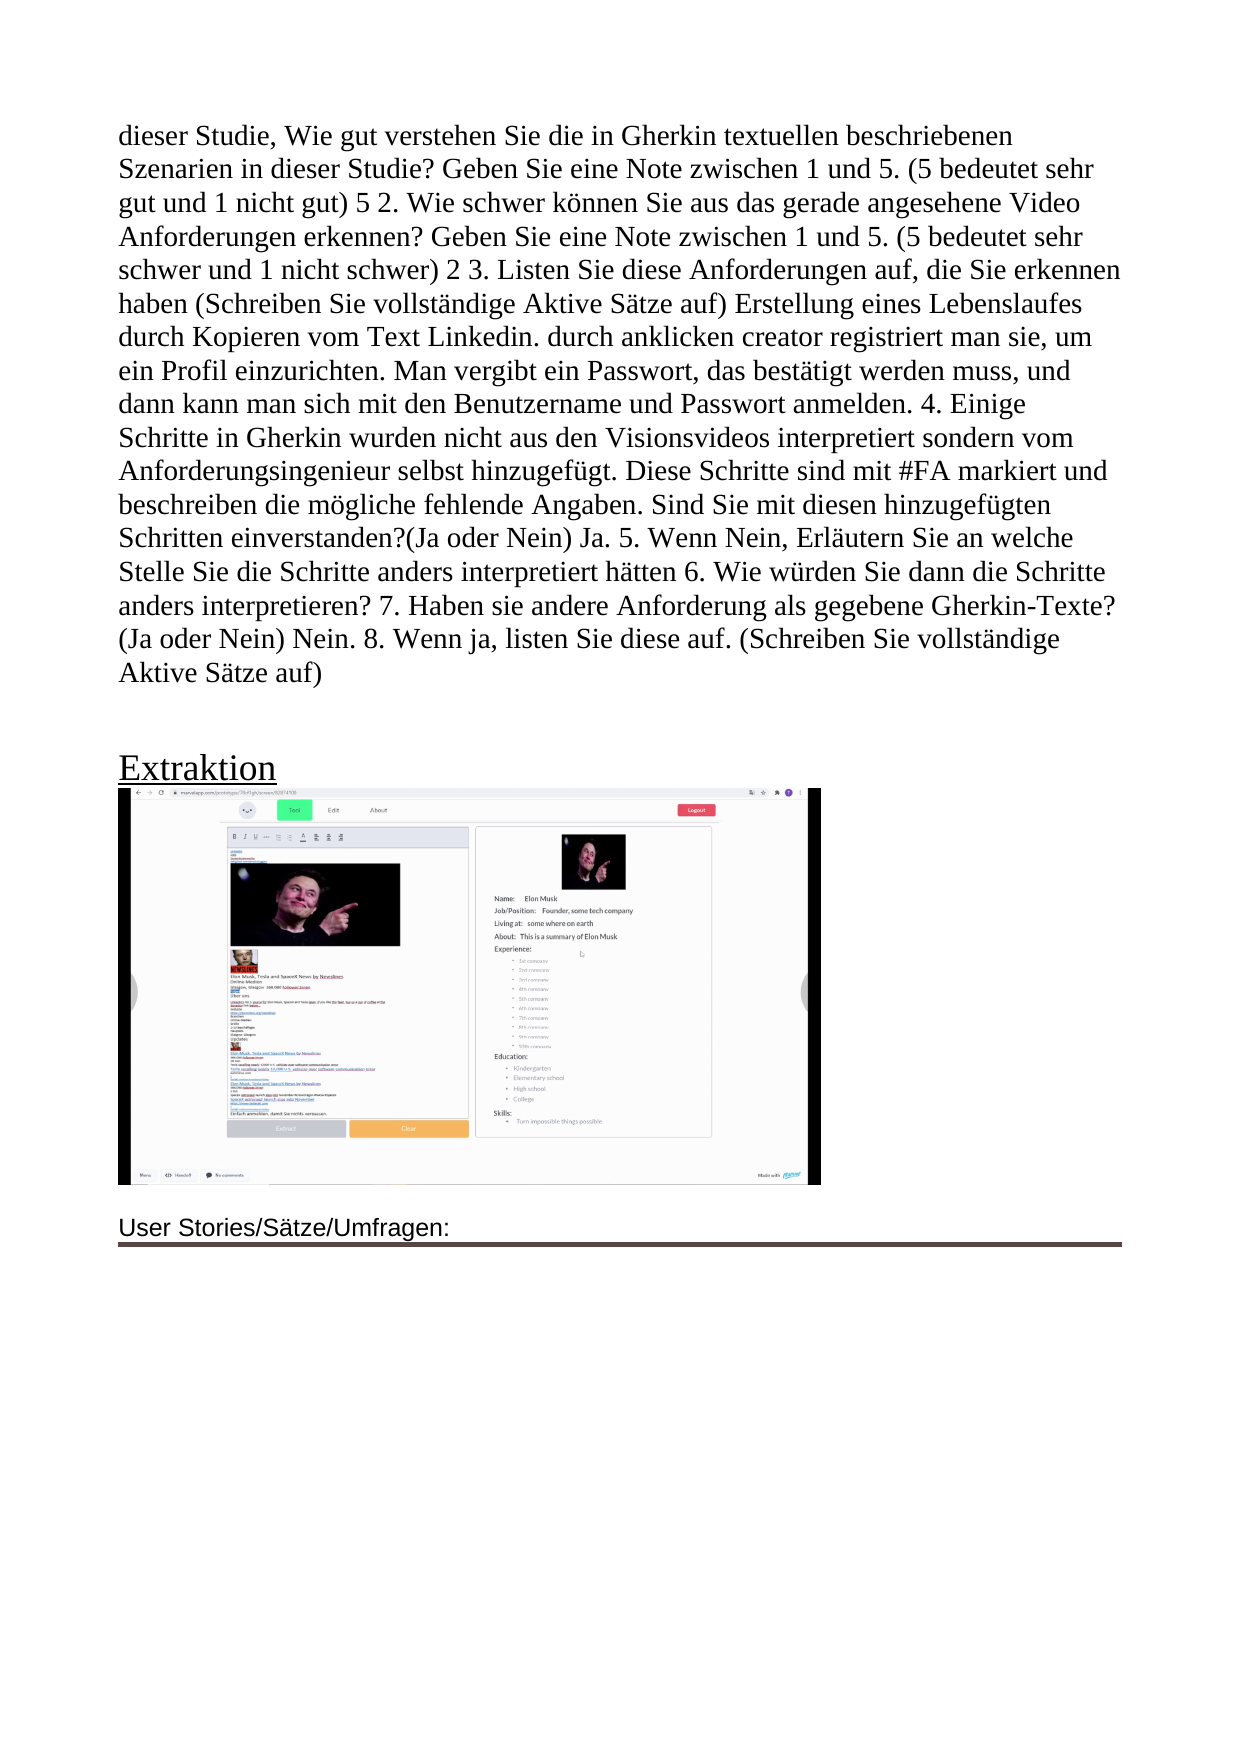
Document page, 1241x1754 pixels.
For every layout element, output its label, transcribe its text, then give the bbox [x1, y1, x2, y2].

text dieser Studie, Wie gut verstehen Sie die in Gherkin textuellen beschriebenen Szenarien in dieser Studie? Geben Sie eine Note zwischen 1 und 5. (5 bedeutet sehr gut und 1 nicht gut) 5 2. Wie schwer können Sie aus das gerade angesehene Video Anforderungen erkennen? Geben Sie eine Note zwischen 1 und 5. (5 bedeutet sehr schwer und 1 nicht schwer) 2 3. Listen Sie diese Anforderungen auf, die Sie erkennen haben (Schreiben Sie vollständige Aktive Sätze auf) Erstellung eines Lebenslaufes durch Kopieren vom Text Linkedin. durch anklicken creator registriert man sie, um ein Profil einzurichten. Man vergibt ein Passwort, das bestätigt werden muss, und dann kann man sich mit den Benutzername und Passwort anmelden. 4. Einige Schritte in Gherkin wurden nicht aus den Visionsvideos interpretiert sondern vom Anforderungsingenieur selbst hinzugefügt. Diese Schritte sind mit #FA markiert und beschreiben die mögliche fehlende Angaben. Sind Sie mit diesen hinzugefügten Schritten einverstanden?(Ja oder Nein) Ja. 5. Wenn Nein, Erläutern Sie an welche Stelle Sie die Schritte anders interpretiert hätten 6. Wie würden Sie dann die Schritte anders interpretieren? 7. Haben sie andere Anforderung als gegebene Gherkin-Texte? (Ja oder Nein) Nein. 8. Wenn ja, listen Sie diese auf. (Schreiben Sie vollständige Aktive Sätze auf) [118, 118, 1122, 688]
subtitle Extraktion [118, 746, 1122, 789]
picture [118, 788, 821, 1185]
text User Stories/Sätze/Umfragen: [118, 1213, 1122, 1242]
